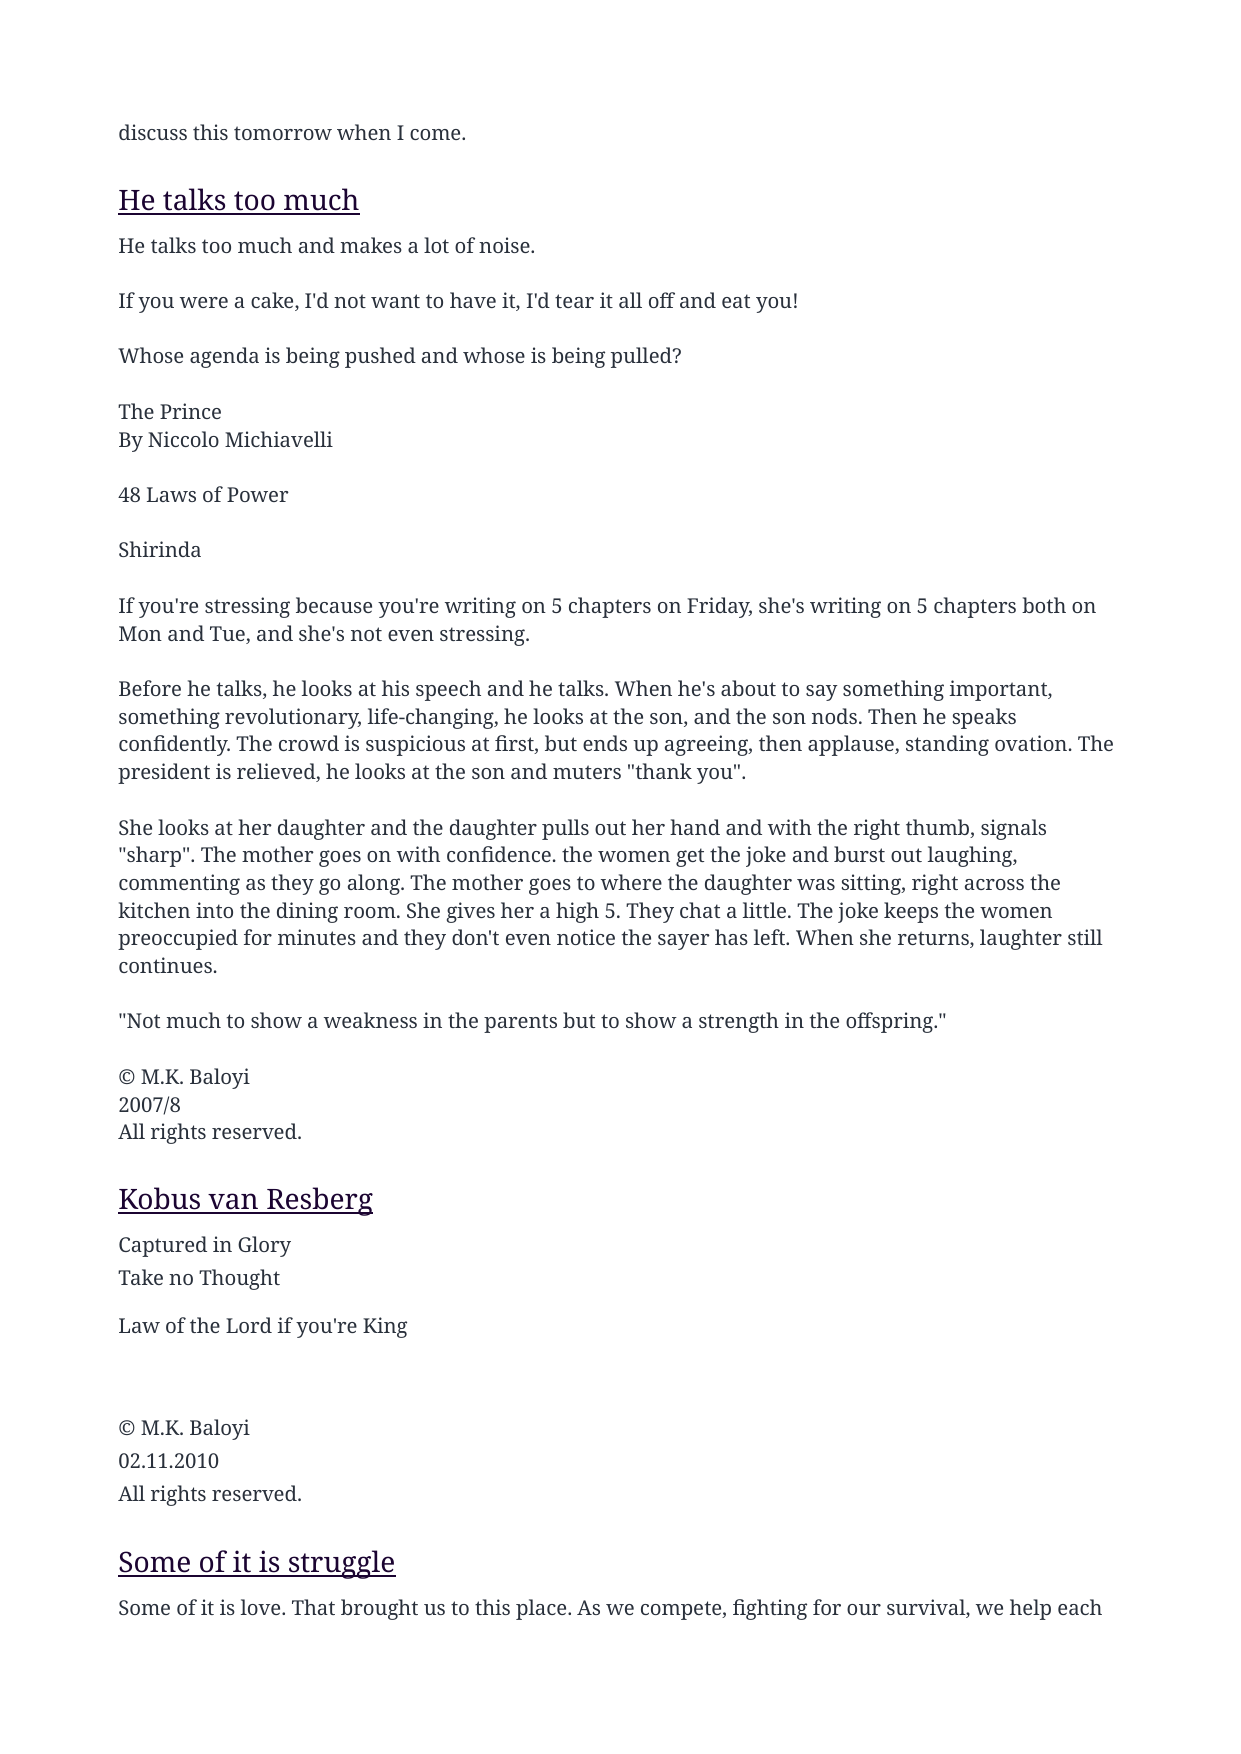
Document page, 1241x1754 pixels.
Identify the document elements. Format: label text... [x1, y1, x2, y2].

text discuss this tomorrow when I come. [118, 118, 1122, 146]
subtitle Some of it is struggle [118, 1542, 1122, 1581]
subtitle He talks too much [118, 181, 1122, 219]
text Law of the Lord if you're King © M.K. Baloyi 02.11.2010 All rights reserved. [118, 1311, 1122, 1508]
text Captured in Glory Take no Thought [118, 1230, 1122, 1291]
text Some of it is love. That brought us to this place. As we compete, fighting for our survival, we help each [118, 1593, 1122, 1621]
subtitle Kobus van Resberg [118, 1179, 1122, 1218]
text He talks too much and makes a lot of noise. If you were a cake, I'd not want to have it, I'd tear it all off and eat you! Whose agenda is being pushed and whose is being pulled? The Prince By Niccolo Michiavelli 48 Laws of Power Shirinda If you're stressing because you're writing on 5 chapters on Friday, she's writing on 5 chapters both on Mon and Tue, and she's not even stressing. Before he talks, he looks at his speech and he talks. When he's about to say something important, something revolutionary, life-changing, he looks at the son, and the son nods. Then he speaks confidently. The crowd is suspicious at first, but ends up agreeing, then applause, standing ovation. The president is relieved, he looks at the son and muters "thank you". She looks at her daughter and the daughter pulls out her hand and with the right thumb, signals "sharp". The mother goes on with confidence. the women get the joke and burst out laughing, commenting as they go along. The mother goes to where the daughter was sitting, right across the kitchen into the dining room. She gives her a high 5. They chat a little. The joke keeps the women preoccupied for minutes and they don't even notice the sayer has left. When she returns, laughter still continues. "Not much to show a weakness in the parents but to show a strength in the offspring." © M.K. Baloyi 2007/8 All rights reserved. [118, 231, 1122, 1146]
